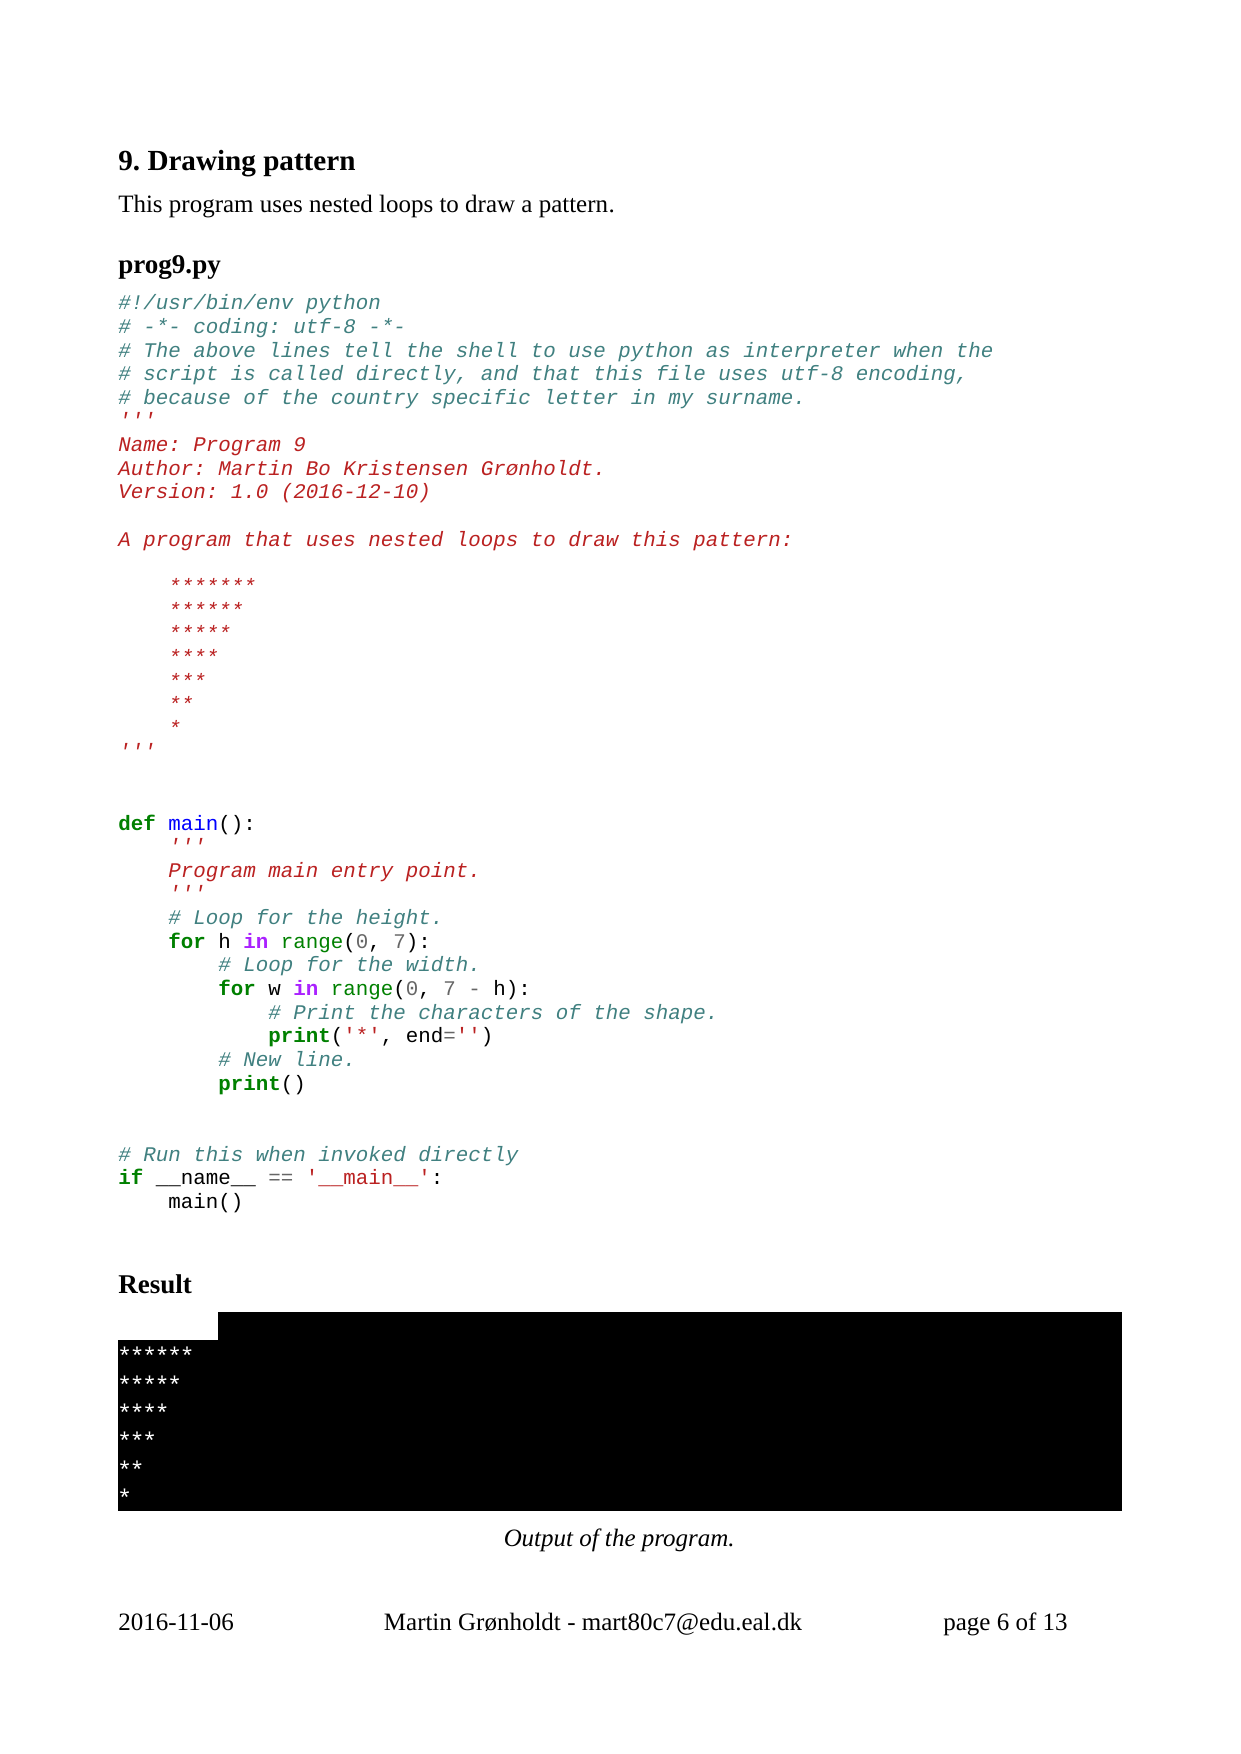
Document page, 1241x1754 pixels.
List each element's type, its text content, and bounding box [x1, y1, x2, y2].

text ******* [118, 576, 1122, 600]
text This program uses nested loops to draw a pattern. [118, 189, 1122, 218]
text for h in range(0, 7): [118, 931, 1122, 954]
text ****** [118, 600, 1122, 623]
subtitle Result [118, 1268, 1122, 1299]
text **** [118, 647, 1122, 671]
subtitle prog9.py [118, 249, 1122, 280]
text print() [118, 1073, 1122, 1096]
text # because of the country specific letter in my surname. [118, 387, 1122, 411]
text print('*', end='') [118, 1025, 1122, 1049]
text A program that uses nested loops to draw this pattern: [118, 529, 1122, 552]
text # Loop for the width. [118, 954, 1122, 978]
text for w in range(0, 7 - h): [118, 978, 1122, 1002]
text # Run this when invoked directly [118, 1143, 1122, 1167]
text # New line. [118, 1049, 1122, 1073]
text ''' [118, 836, 1122, 860]
text ******* ****** ***** **** *** ** * [118, 1312, 1122, 1511]
text # -*- coding: utf-8 -*- [118, 316, 1122, 339]
text #!/usr/bin/env python [118, 292, 1122, 316]
text * [118, 718, 1122, 742]
text Author: Martin Bo Kristensen Grønholdt. [118, 458, 1122, 481]
text main() [118, 1191, 1122, 1214]
text if __name__ == '__main__': [118, 1167, 1122, 1191]
text Program main entry point. [118, 860, 1122, 883]
text # The above lines tell the shell to use python as interpreter when the [118, 339, 1122, 363]
text Output of the program. [118, 1523, 1122, 1552]
text ''' [118, 742, 1122, 765]
text # Loop for the height. [118, 907, 1122, 931]
text ''' [118, 411, 1122, 434]
text Name: Program 9 [118, 434, 1122, 458]
text *** [118, 671, 1122, 694]
text ''' [118, 883, 1122, 907]
text def main(): [118, 812, 1122, 836]
subtitle 9. Drawing pattern [118, 143, 1122, 177]
text Version: 1.0 (2016-12-10) [118, 481, 1122, 505]
text ** [118, 694, 1122, 718]
text ***** [118, 623, 1122, 647]
text # Print the characters of the shape. [118, 1002, 1122, 1025]
text # script is called directly, and that this file uses utf-8 encoding, [118, 363, 1122, 387]
